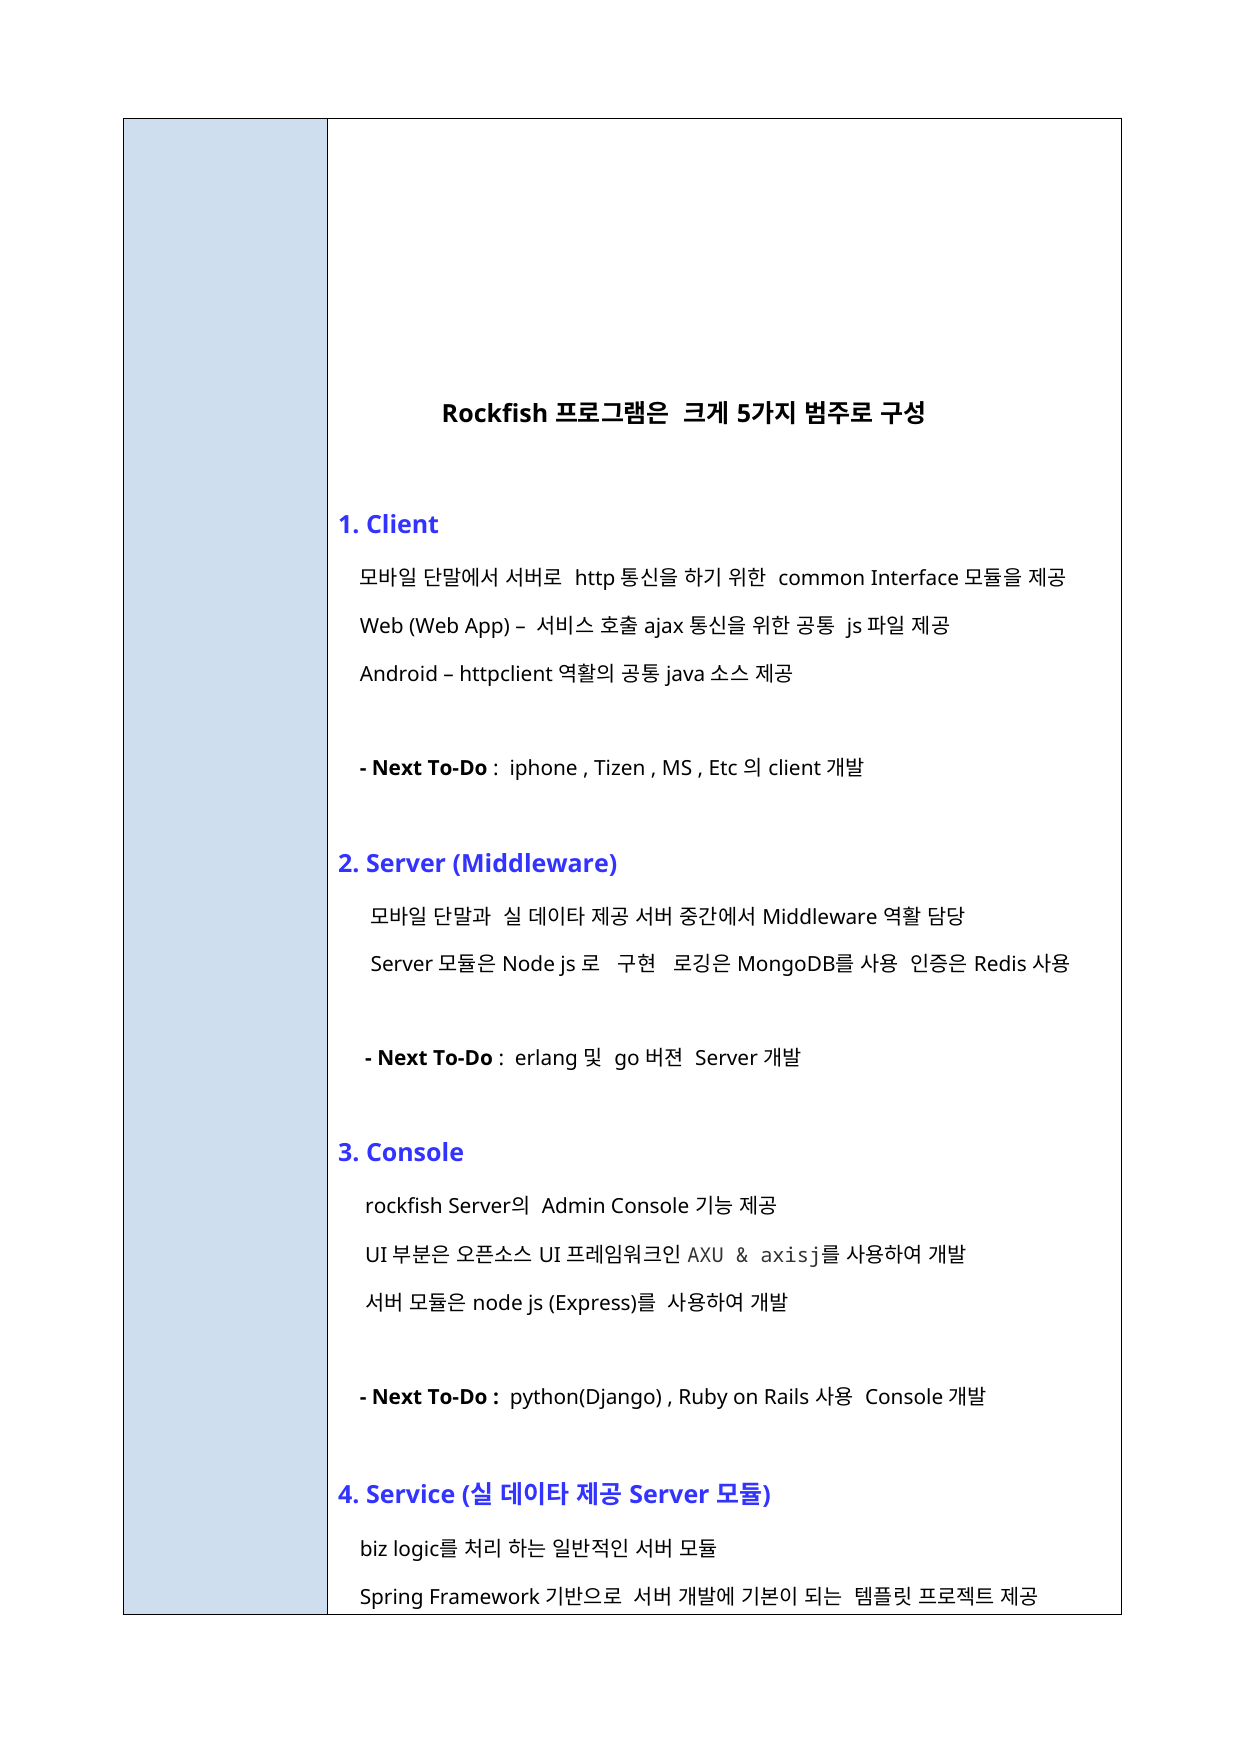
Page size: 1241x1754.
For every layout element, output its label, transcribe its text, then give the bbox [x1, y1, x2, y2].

table_cell Rockfish 프로그램은 크게 5가지 범주로 구성 1. Client 모바일 단말에서 서버로 http 통신을 하기 위한 common Interface 모듈을 제공 Web (Web App) – 서비스 호출 ajax 통신을 위한 공통 js 파일 제공 Android – httpclient 역활의 공통 java 소스 제공 - Next To-Do : iphone , Tizen , MS , Etc 의 client 개발 2. Server (Middleware) 모바일 단말과 실 데이타 제공 서버 중간에서 Middleware 역활 담당 Server 모듈은 Node js 로 구현 로깅은 MongoDB를 사용 인증은 Redis 사용 - Next To-Do : erlang 및 go 버젼 Server 개발 3. Console rockfish Server의 Admin Console 기능 제공 UI 부분은 오픈소스 UI 프레임워크인 AXU & axisj를 사용하여 개발 서버 모듈은 node js (Express)를 사용하여 개발 - Next To-Do : python(Django) , Ruby on Rails 사용 Console 개발 4. Service (실 데이타 제공 Server 모듈) biz logic를 처리 하는 일반적인 서버 모듈 Spring Framework 기반으로 서버 개발에 기본이 되는 템플릿 프로젝트 제공 [328, 119, 1121, 1614]
table_cell [124, 119, 327, 1614]
